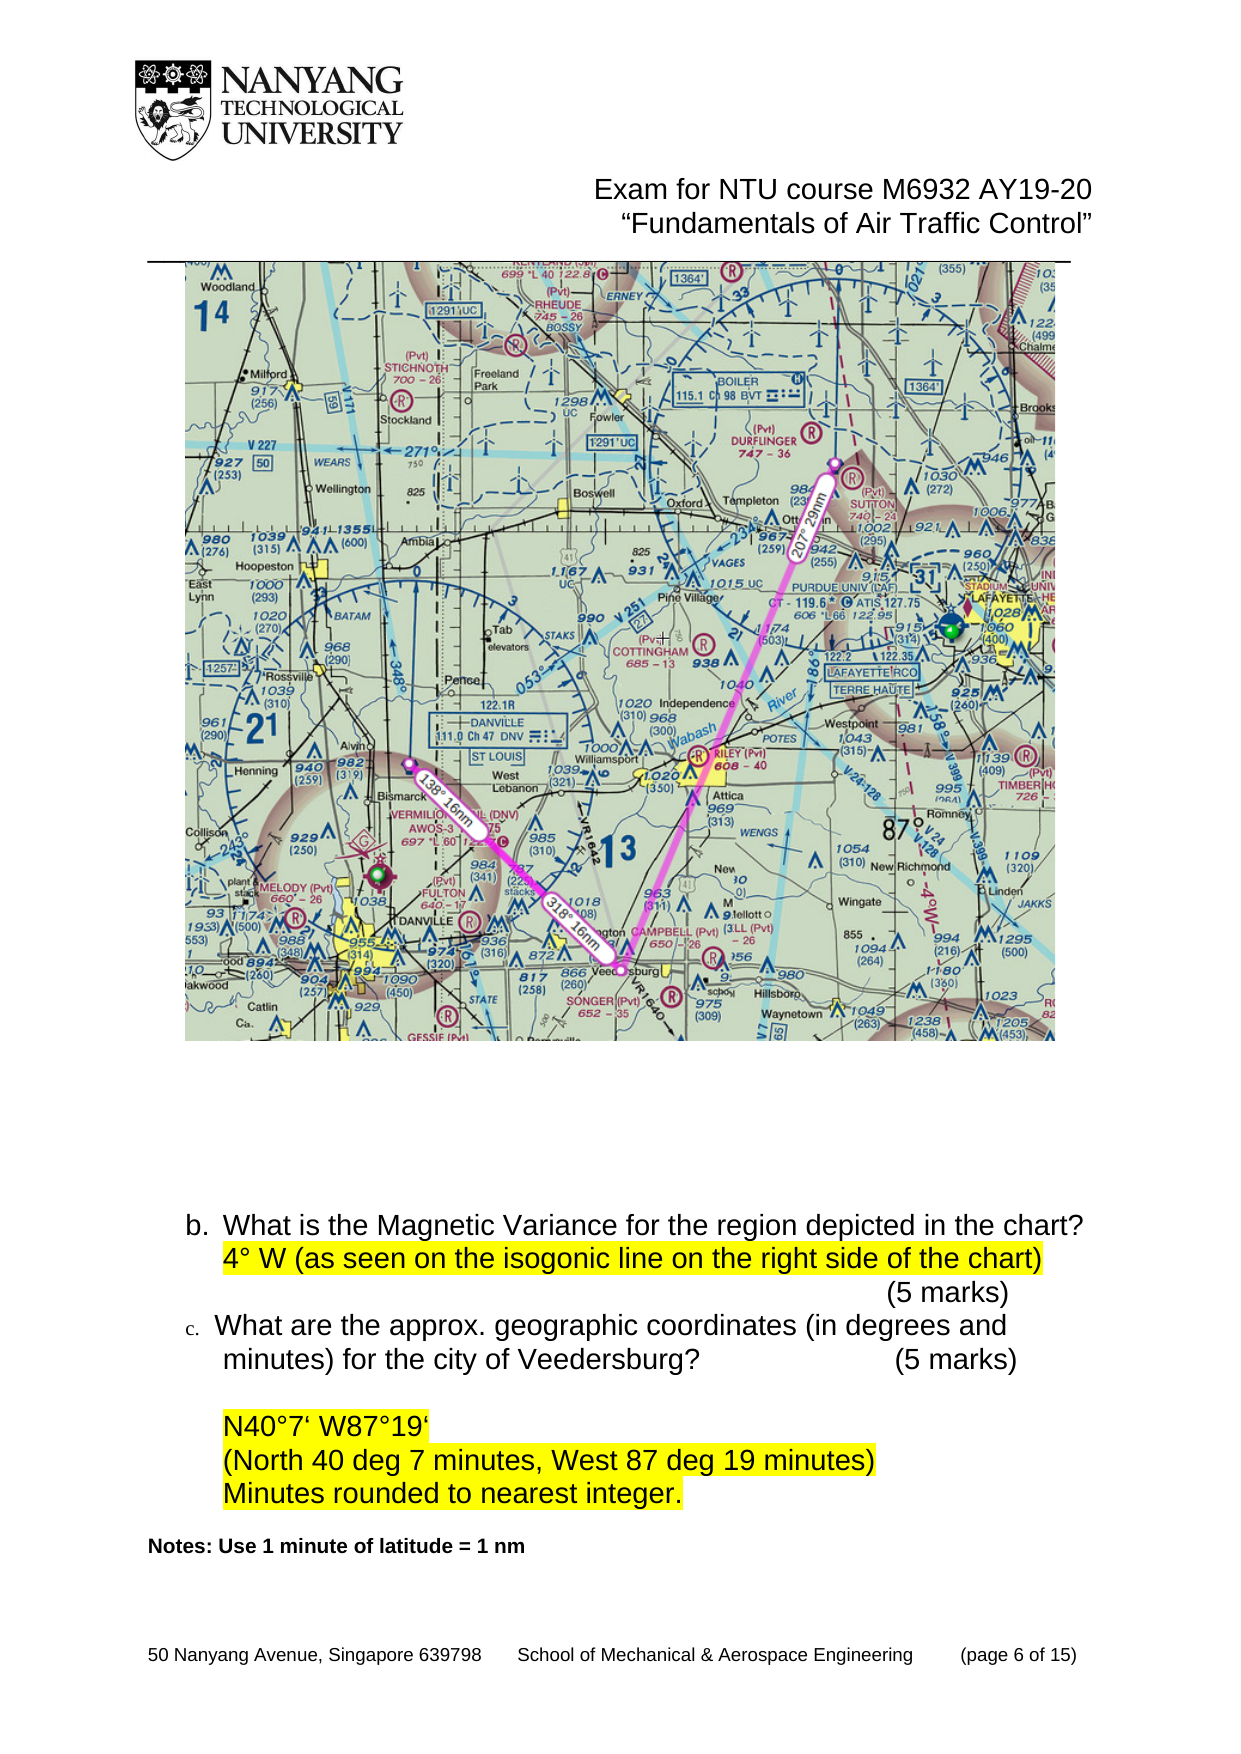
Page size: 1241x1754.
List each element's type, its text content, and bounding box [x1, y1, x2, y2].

list N40°7‘ W87°19‘ [185, 1409, 1092, 1443]
picture [185, 262, 1055, 1041]
list Minutes rounded to nearest integer. [185, 1476, 1092, 1510]
text Notes: Use 1 minute of latitude = 1 nm [148, 1534, 1092, 1558]
picture [0, 0, 1209, 172]
list What are the approx. geographic coordinates (in degrees and minutes) for the city of Veedersburg? (5 marks) [185, 1308, 1092, 1376]
list What is the Magnetic Variance for the region depicted in the chart? [185, 1208, 1092, 1241]
list (North 40 deg 7 minutes, West 87 deg 19 minutes) [185, 1443, 1092, 1476]
list 4° W (as seen on the isogonic line on the right side of the chart) [185, 1241, 1092, 1275]
text (5 marks) [812, 1275, 1092, 1308]
